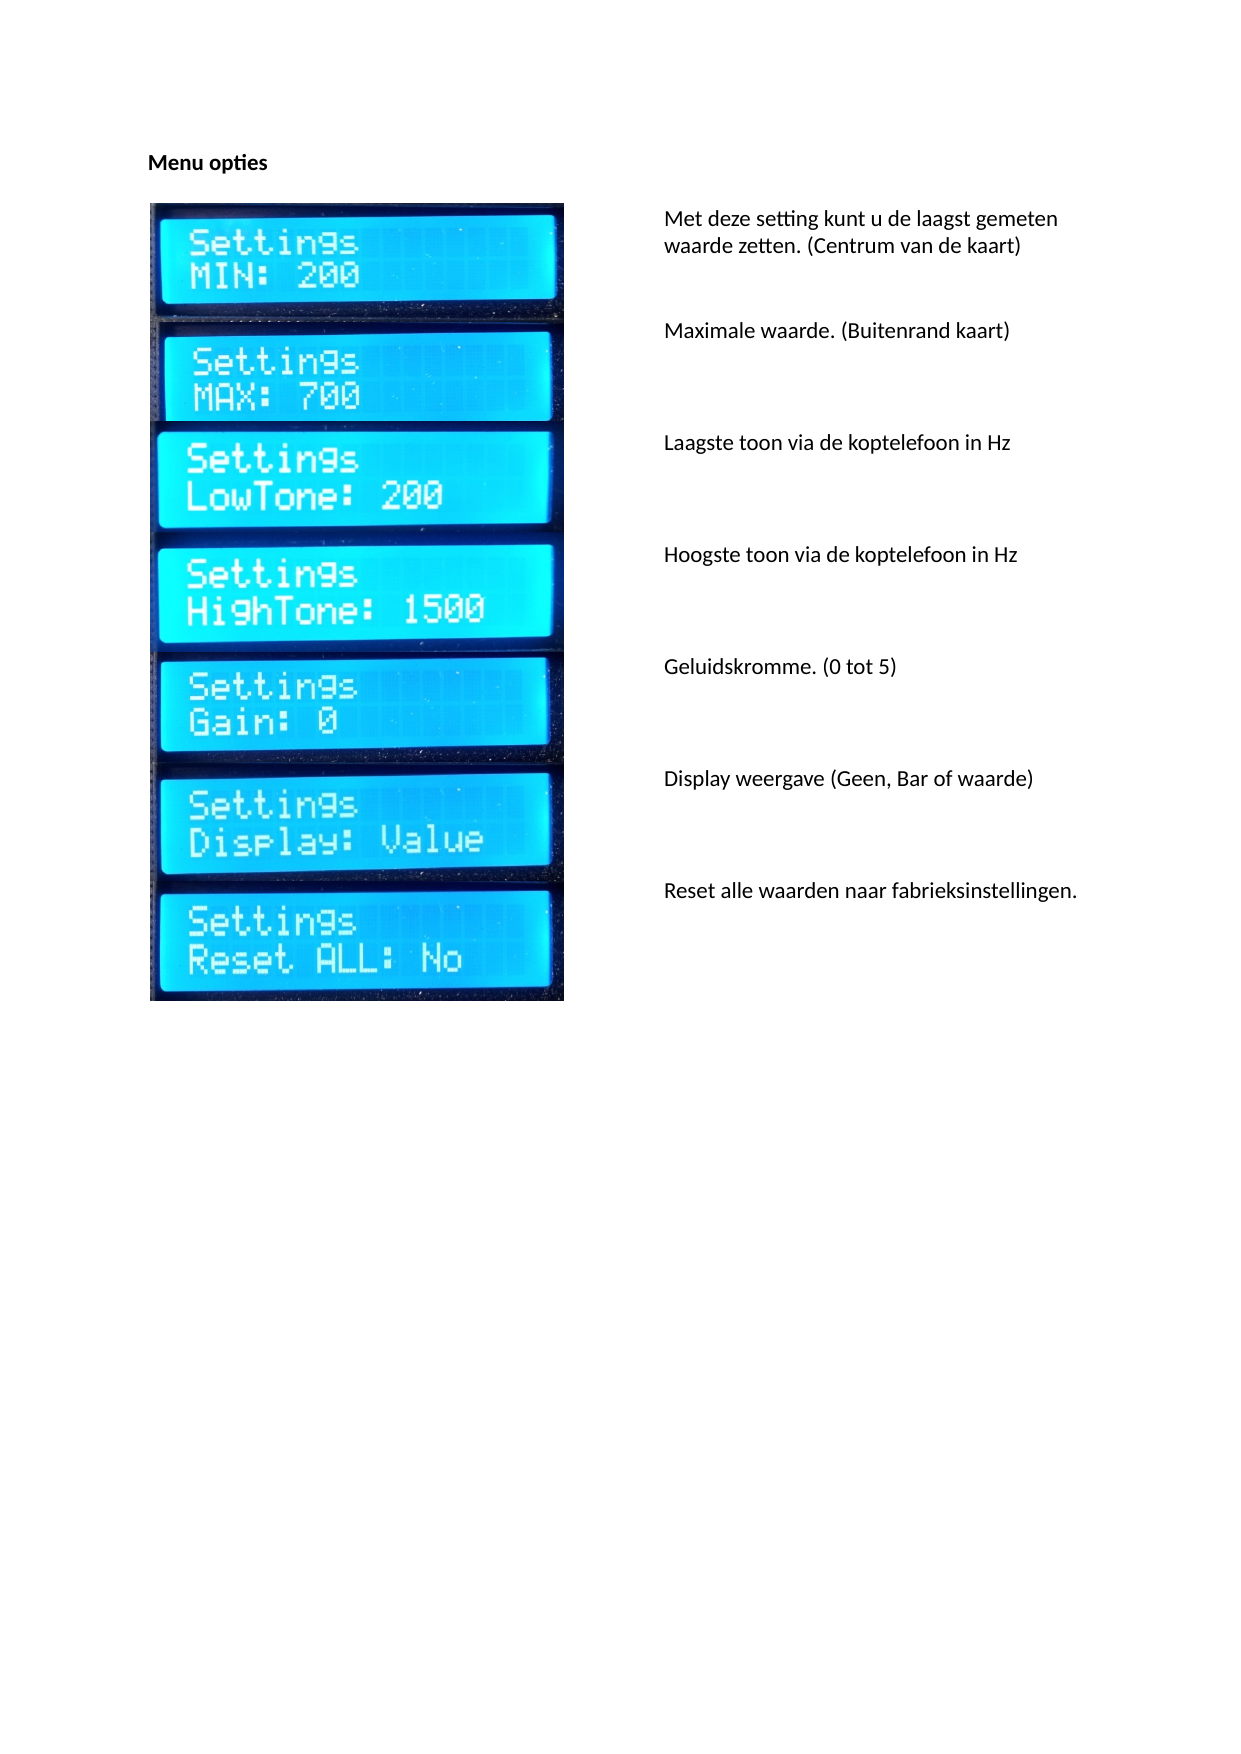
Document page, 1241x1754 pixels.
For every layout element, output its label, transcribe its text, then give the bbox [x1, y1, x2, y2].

text Hoogste toon via de koptelefoon in Hz [564, 540, 1093, 568]
text Maximale waarde. (Buitenrand kaart) [564, 316, 1093, 372]
text Display weergave (Geen, Bar of waarde) [564, 736, 1093, 792]
text Reset alle waarden naar fabrieksinstellingen. [564, 876, 1093, 905]
text Geluidskromme. (0 tot 5) [564, 652, 1093, 680]
text Laagste toon via de koptelefoon in Hz [564, 428, 1093, 456]
text Menu opties [148, 148, 1093, 176]
text Met deze setting kunt u de laagst gemeten waarde zetten. (Centrum van de kaart) [564, 204, 1093, 288]
